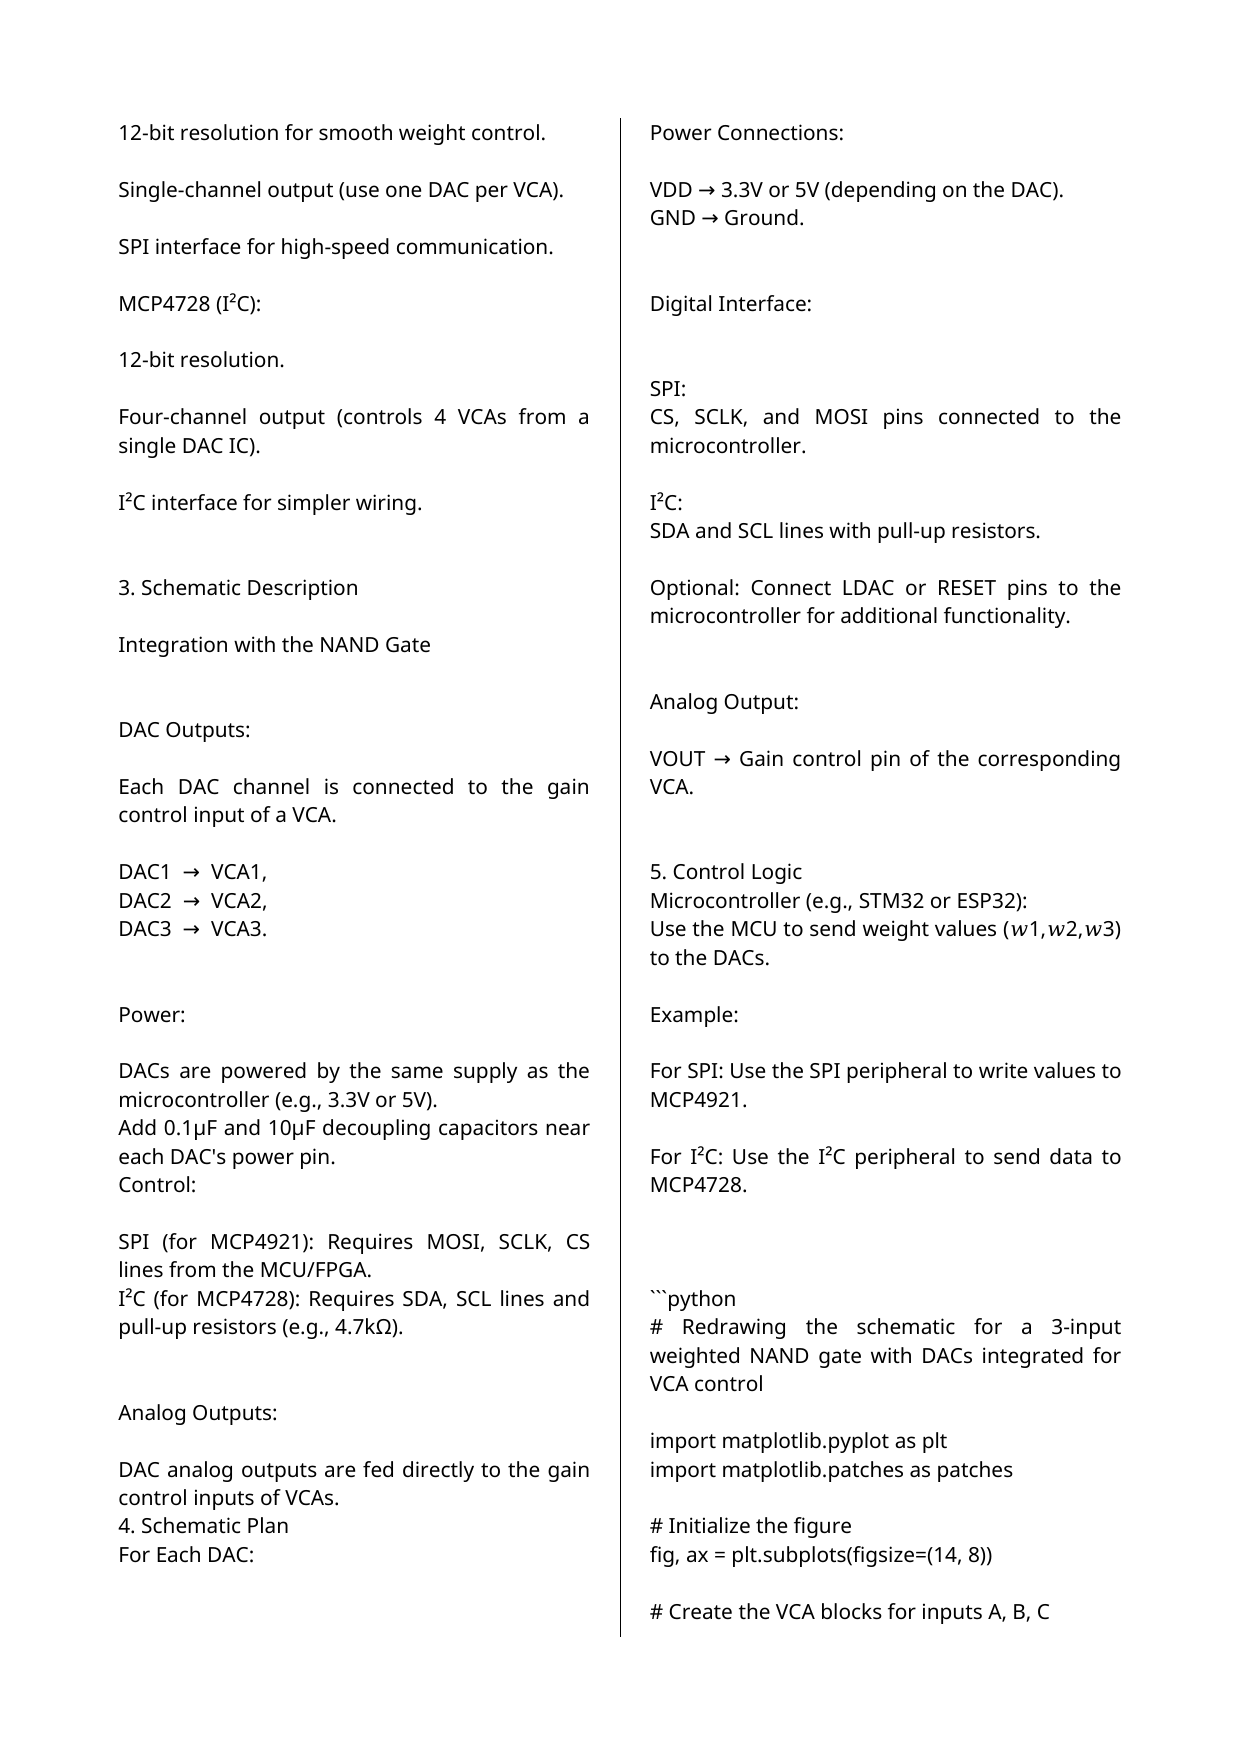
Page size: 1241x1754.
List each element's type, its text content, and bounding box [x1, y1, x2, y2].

text Add 0.1µF and 10µF decoupling capacitors near each DAC's power pin. [118, 1113, 591, 1170]
text I²C: [649, 488, 1122, 516]
text GND → Ground. [649, 203, 1122, 232]
text Optional: Connect LDAC or RESET pins to the microcontroller for additional functionality. [649, 573, 1122, 630]
text SPI (for MCP4921): Requires MOSI, SCLK, CS lines from the MCU/FPGA. [118, 1227, 591, 1284]
text 12-bit resolution. [118, 346, 591, 374]
text 5. Control Logic [649, 857, 1122, 886]
text Analog Output: [649, 687, 1122, 715]
text For I²C: Use the I²C peripheral to send data to MCP4728. [649, 1142, 1122, 1199]
text Four-channel output (controls 4 VCAs from a single DAC IC). [118, 402, 591, 459]
text Each DAC channel is connected to the gain control input of a VCA. [118, 772, 591, 829]
text Use the MCU to send weight values (𝑤1,𝑤2,𝑤3) to the DACs. [649, 914, 1122, 971]
text Example: [649, 1000, 1122, 1028]
text DAC2​ → VCA2, [118, 886, 591, 914]
text DAC1 → VCA1, [118, 857, 591, 886]
text Analog Outputs: [118, 1398, 591, 1426]
text VDD → 3.3V or 5V (depending on the DAC). [649, 175, 1122, 203]
text Microcontroller (e.g., STM32 or ESP32): [649, 886, 1122, 914]
text For Each DAC: [118, 1540, 591, 1568]
text fig, ax = plt.subplots(figsize=(14, 8)) [649, 1540, 1122, 1568]
text # Redrawing the schematic for a 3-input weighted NAND gate with DACs integrated for VCA control [649, 1312, 1122, 1398]
text # Create the VCA blocks for inputs A, B, C [649, 1597, 1122, 1625]
text ```python [649, 1284, 1122, 1312]
text MCP4728 (I²C): [118, 289, 591, 317]
text CS, SCLK, and MOSI pins connected to the microcontroller. [649, 402, 1122, 459]
text DACs are powered by the same supply as the microcontroller (e.g., 3.3V or 5V). [118, 1057, 591, 1113]
text DAC Outputs: [118, 715, 591, 744]
text SDA and SCL lines with pull-up resistors. [649, 516, 1122, 545]
text 4. Schematic Plan [118, 1512, 591, 1540]
text I²C interface for simpler wiring. [118, 488, 591, 516]
text 12-bit resolution for smooth weight control. [118, 118, 591, 147]
text import matplotlib.patches as patches [649, 1455, 1122, 1483]
text For SPI: Use the SPI peripheral to write values to MCP4921. [649, 1057, 1122, 1113]
text Single-channel output (use one DAC per VCA). [118, 175, 591, 203]
text 3. Schematic Description [118, 573, 591, 602]
text SPI interface for high-speed communication. [118, 232, 591, 260]
text Integration with the NAND Gate [118, 630, 591, 658]
text SPI: [649, 374, 1122, 402]
text I²C (for MCP4728): Requires SDA, SCL lines and pull-up resistors (e.g., 4.7kΩ). [118, 1284, 591, 1341]
text VOUT → Gain control pin of the corresponding VCA. [649, 744, 1122, 801]
text # Initialize the figure [649, 1512, 1122, 1540]
text Power Connections: [649, 118, 1122, 147]
text Digital Interface: [649, 289, 1122, 317]
text DAC3 → VCA3. [118, 914, 591, 943]
text Control: [118, 1170, 591, 1199]
text Power: [118, 1000, 591, 1028]
text import matplotlib.pyplot as plt [649, 1426, 1122, 1455]
text DAC analog outputs are fed directly to the gain control inputs of VCAs. [118, 1455, 591, 1512]
